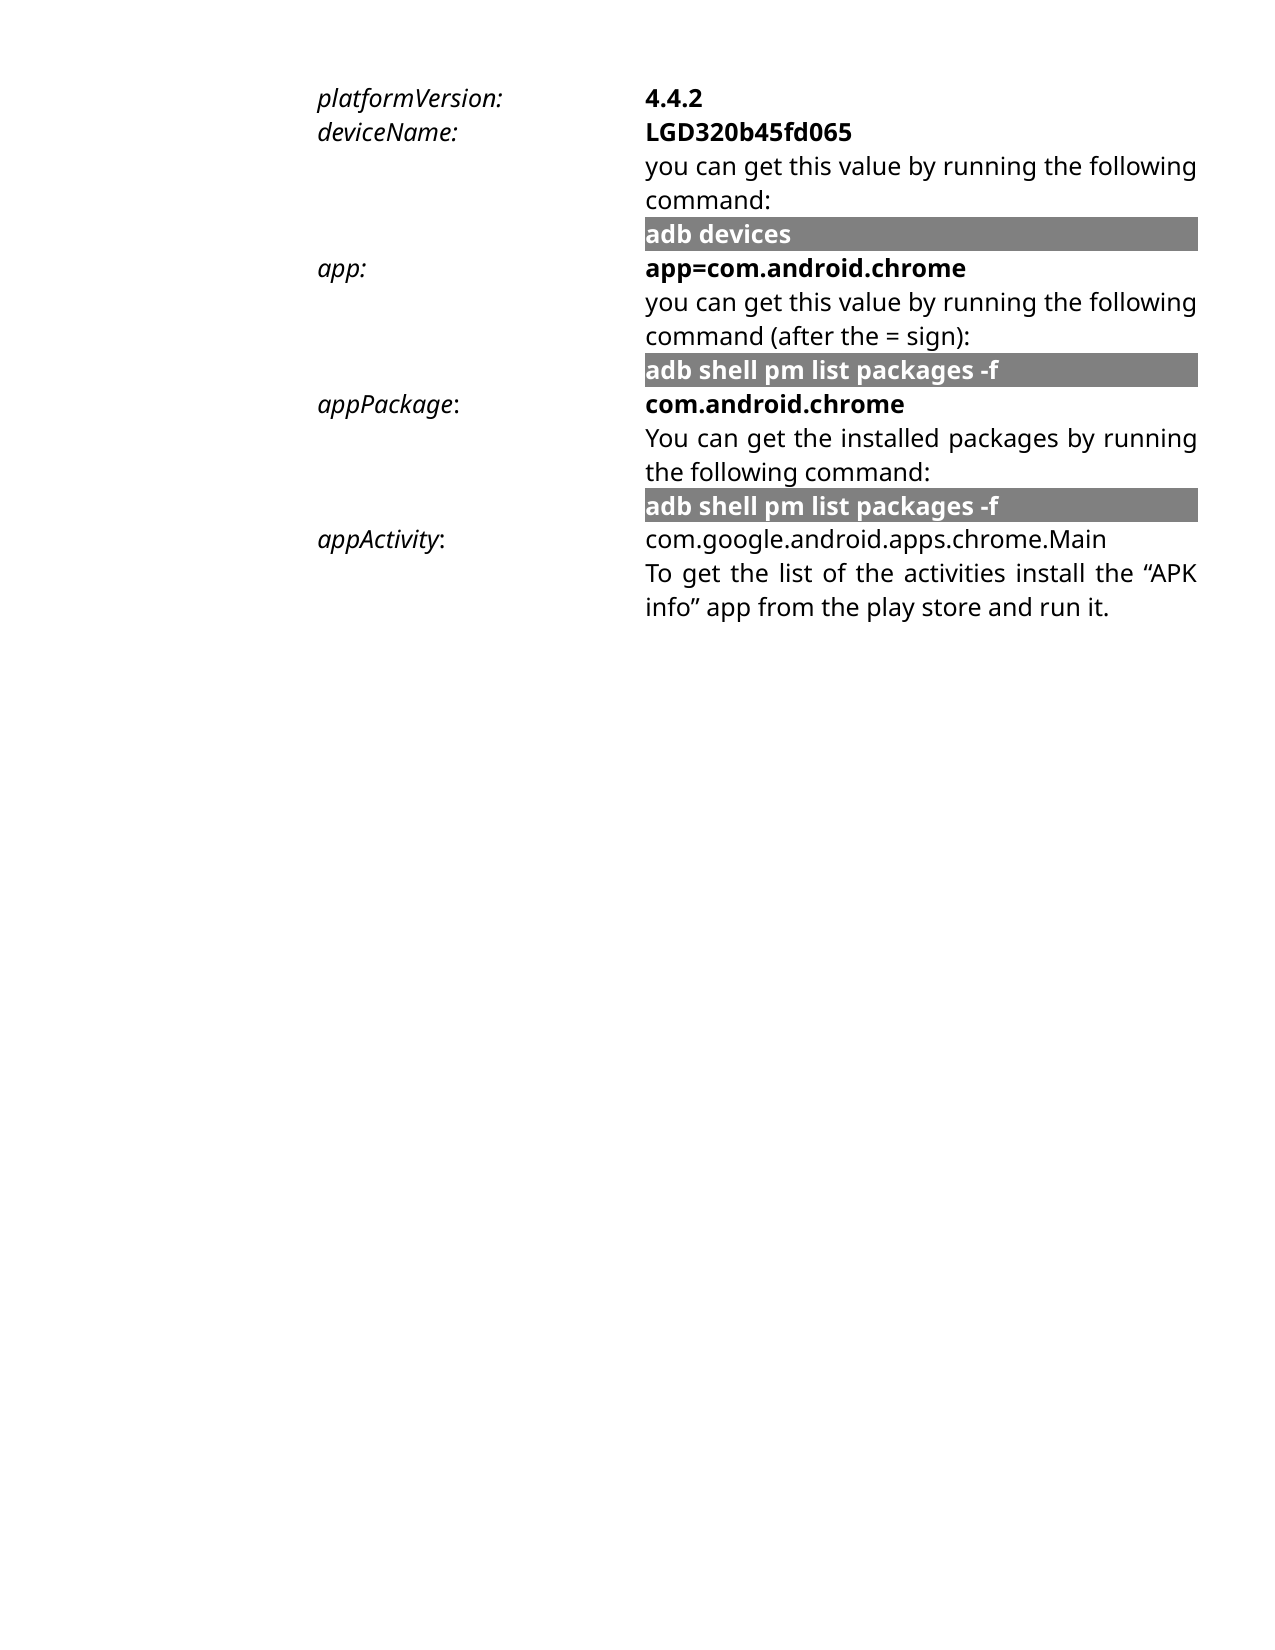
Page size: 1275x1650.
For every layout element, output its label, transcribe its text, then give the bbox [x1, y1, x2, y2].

list you can get this value by running the following command (after the = sign): [645, 285, 1198, 353]
list To get the list of the activities install the “APK info” app from the play store and run it. [645, 556, 1198, 624]
list deviceName: LGD320b45fd065 [317, 115, 1198, 149]
text adb shell pm list packages -f [645, 488, 1198, 522]
list You can get the installed packages by running the following command: [645, 421, 1198, 488]
list platformVersion: 4.4.2 [317, 81, 1198, 115]
list app: app=com.android.chrome [317, 251, 1198, 285]
list appActivity: com.google.android.apps.chrome.Main [317, 522, 1198, 556]
list appPackage: com.android.chrome [317, 387, 1198, 421]
text adb shell pm list packages -f [645, 353, 1198, 387]
text adb devices [645, 217, 1198, 251]
list you can get this value by running the following command: [645, 149, 1198, 217]
